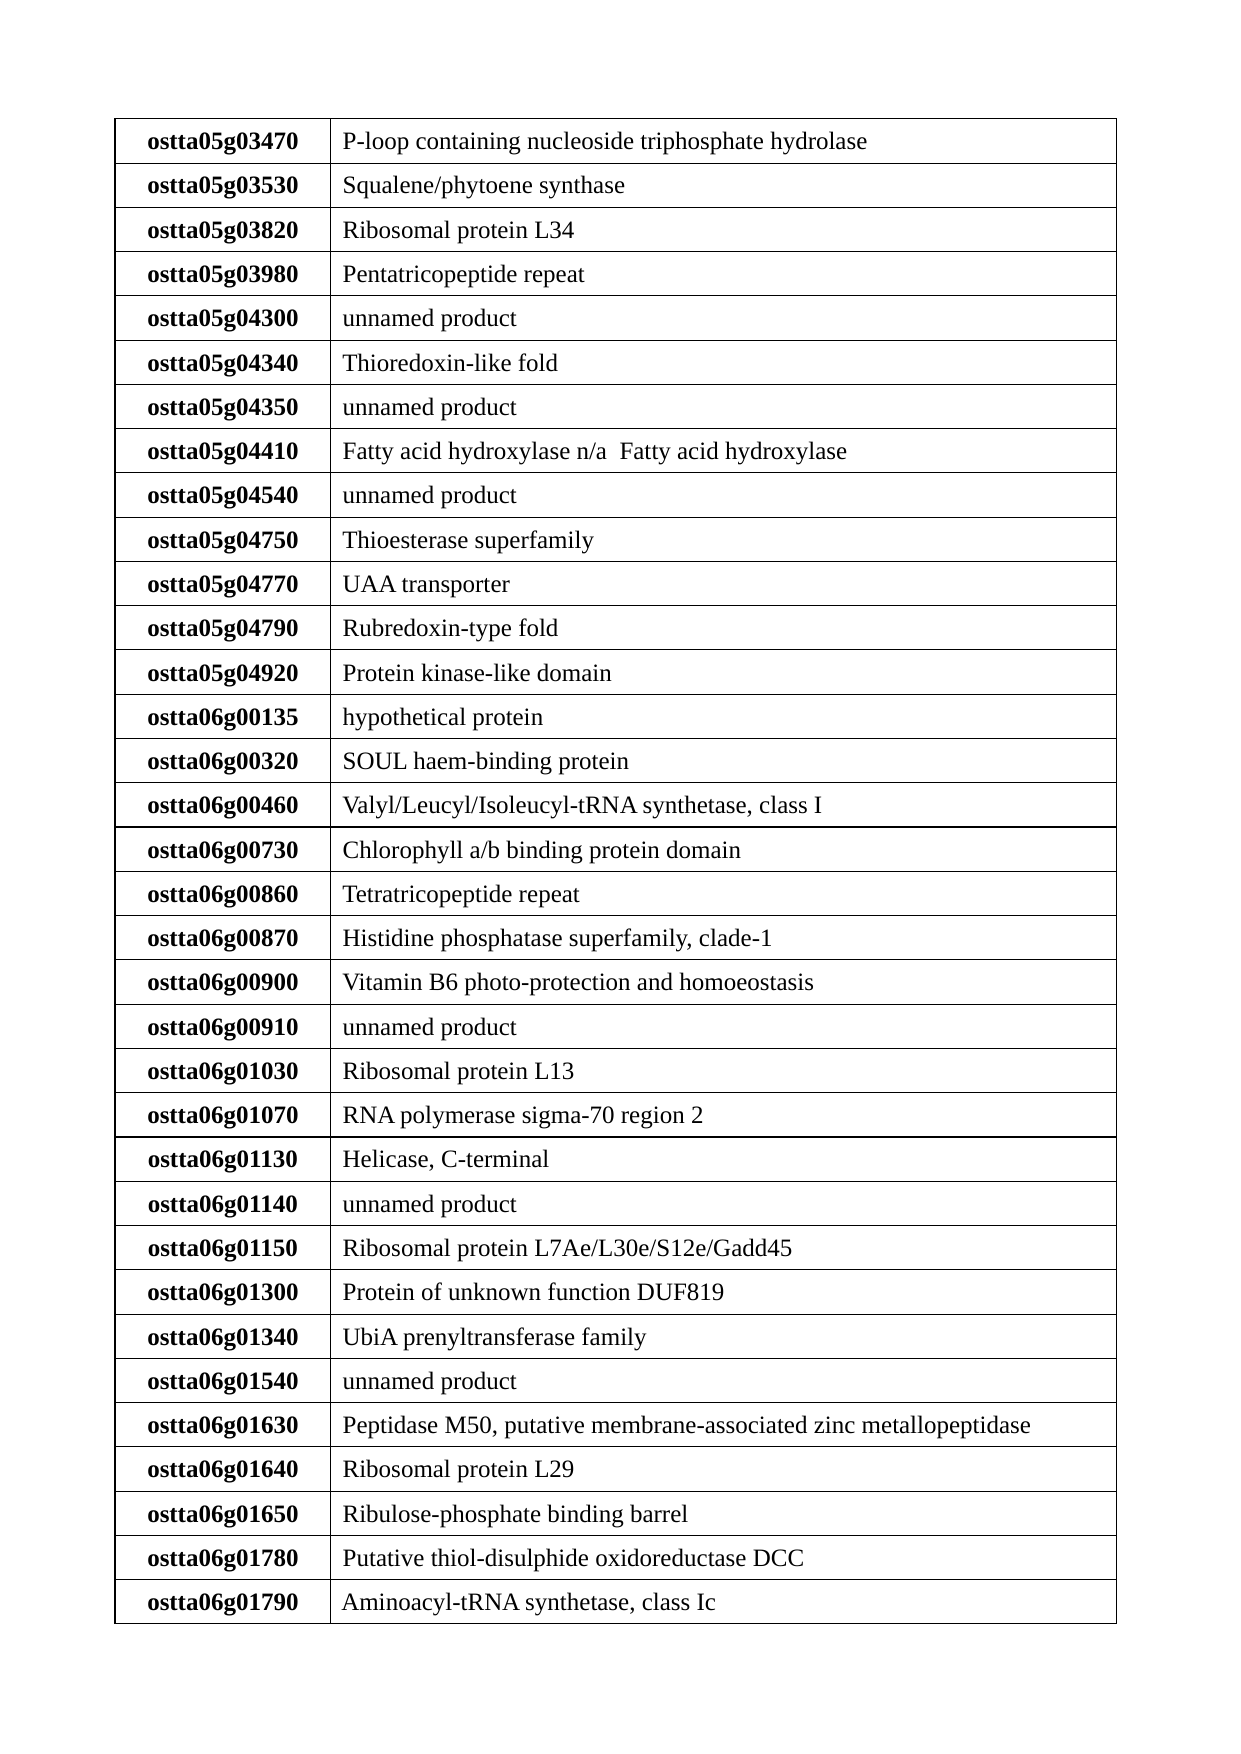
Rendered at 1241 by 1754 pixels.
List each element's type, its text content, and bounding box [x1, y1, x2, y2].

table_cell unnamed product [331, 1359, 1116, 1402]
table_cell ostta05g03980 [116, 252, 330, 295]
table_cell ostta06g01300 [116, 1270, 330, 1313]
table_cell [1117, 1269, 1240, 1313]
table_cell [1117, 295, 1240, 339]
table_cell Ribosomal protein L13 [331, 1049, 1116, 1092]
table_cell Rubredoxin-type fold [331, 606, 1116, 649]
table_cell ostta06g00900 [116, 960, 330, 1003]
table_cell Putative thiol-disulphide oxidoreductase DCC [331, 1536, 1116, 1579]
table_cell Ribulose-phosphate binding barrel [331, 1492, 1116, 1535]
table_cell [1117, 1314, 1240, 1358]
table_cell ostta05g04540 [116, 473, 330, 517]
table_cell Protein of unknown function DUF819 [331, 1270, 1116, 1313]
table_cell ostta05g04920 [116, 650, 330, 694]
table_cell UAA transporter [331, 562, 1116, 605]
table_cell ostta06g01630 [116, 1403, 330, 1446]
table_cell [1117, 1136, 1240, 1181]
table_cell ostta06g00730 [116, 828, 330, 871]
table_cell unnamed product [331, 385, 1116, 428]
table_cell ostta06g00320 [116, 739, 330, 782]
table_cell SOUL haem-binding protein [331, 739, 1116, 782]
table_cell [1117, 1402, 1240, 1446]
table_cell [1117, 561, 1240, 605]
table_cell [1117, 738, 1240, 782]
table_cell [1117, 207, 1240, 251]
table_cell Aminoacyl-tRNA synthetase, class Ic [331, 1580, 1116, 1623]
table_cell Histidine phosphatase superfamily, clade-1 [331, 916, 1116, 959]
table_cell ostta05g04750 [116, 518, 330, 561]
table_cell Valyl/Leucyl/Isoleucyl-tRNA synthetase, class I [331, 783, 1116, 826]
table_cell [1117, 871, 1240, 915]
table_cell [1117, 649, 1240, 694]
table_cell [1117, 384, 1240, 428]
table_cell [1117, 1048, 1240, 1092]
table_cell Fatty acid hydroxylase n/a Fatty acid hydroxylase [331, 429, 1116, 472]
table_cell ostta05g04790 [116, 606, 330, 649]
table_cell Pentatricopeptide repeat [331, 252, 1116, 295]
table_cell ostta06g01030 [116, 1049, 330, 1092]
table_cell Chlorophyll a/b binding protein domain [331, 828, 1116, 871]
table_cell UbiA prenyltransferase family [331, 1315, 1116, 1358]
table_cell ostta06g01140 [116, 1182, 330, 1225]
table_cell ostta06g01150 [116, 1226, 330, 1269]
table_cell ostta06g00135 [116, 695, 330, 738]
table_cell Ribosomal protein L34 [331, 208, 1116, 251]
table_cell hypothetical protein [331, 695, 1116, 738]
table_cell [1117, 826, 1240, 871]
table_cell [1117, 1225, 1240, 1269]
table_cell unnamed product [331, 1182, 1116, 1225]
table_cell Thioesterase superfamily [331, 518, 1116, 561]
table_cell Protein kinase-like domain [331, 650, 1116, 694]
table_cell ostta05g04300 [116, 296, 330, 339]
table_cell ostta06g01340 [116, 1315, 330, 1358]
table_cell ostta06g00870 [116, 916, 330, 959]
table_cell Ribosomal protein L7Ae/L30e/S12e/Gadd45 [331, 1226, 1116, 1269]
table_cell ostta05g04410 [116, 429, 330, 472]
table_cell ostta06g01130 [116, 1138, 330, 1181]
table_cell [1117, 472, 1240, 517]
table_cell P-loop containing nucleoside triphosphate hydrolase [331, 119, 1116, 162]
table_cell ostta06g01790 [116, 1580, 330, 1623]
table_cell ostta05g04350 [116, 385, 330, 428]
table_cell [1117, 694, 1240, 738]
table_cell ostta05g04770 [116, 562, 330, 605]
table_cell Vitamin B6 photo-protection and homoeostasis [331, 960, 1116, 1003]
table_cell ostta05g03820 [116, 208, 330, 251]
table_cell [1117, 1004, 1240, 1048]
table_cell Helicase, C-terminal [331, 1138, 1116, 1181]
table_cell Thioredoxin-like fold [331, 341, 1116, 384]
table_cell Tetratricopeptide repeat [331, 872, 1116, 915]
table_cell ostta06g01640 [116, 1447, 330, 1491]
table_cell [1117, 782, 1240, 826]
table_cell ostta06g00910 [116, 1005, 330, 1048]
table_cell unnamed product [331, 296, 1116, 339]
table_cell RNA polymerase sigma-70 region 2 [331, 1093, 1116, 1136]
table_cell Squalene/phytoene synthase [331, 164, 1116, 207]
table_cell [1117, 163, 1240, 207]
table_cell [1117, 1446, 1240, 1491]
table_cell [1117, 915, 1240, 959]
table_cell [1117, 1491, 1240, 1535]
table_cell [1117, 428, 1240, 472]
table_cell [1117, 1358, 1240, 1402]
table_cell [1117, 1092, 1240, 1136]
table_cell unnamed product [331, 473, 1116, 517]
table_cell ostta06g01070 [116, 1093, 330, 1136]
table_cell [1117, 1535, 1240, 1579]
table_cell ostta05g03530 [116, 164, 330, 207]
table_cell [1117, 340, 1240, 384]
table_cell ostta06g01540 [116, 1359, 330, 1402]
table_cell ostta06g00860 [116, 872, 330, 915]
table_cell [1117, 605, 1240, 649]
table_cell [1117, 1579, 1240, 1623]
table_cell ostta06g01650 [116, 1492, 330, 1535]
table_cell [1117, 959, 1240, 1003]
table_cell Peptidase M50, putative membrane-associated zinc metallopeptidase [331, 1403, 1116, 1446]
table_cell [1117, 118, 1240, 162]
table_cell [1117, 1181, 1240, 1225]
table_cell [1117, 517, 1240, 561]
table_cell [1117, 251, 1240, 295]
table_cell Ribosomal protein L29 [331, 1447, 1116, 1491]
table_cell ostta05g03470 [116, 119, 330, 162]
table_cell ostta05g04340 [116, 341, 330, 384]
table_cell ostta06g01780 [116, 1536, 330, 1579]
table_cell unnamed product [331, 1005, 1116, 1048]
table_cell ostta06g00460 [116, 783, 330, 826]
